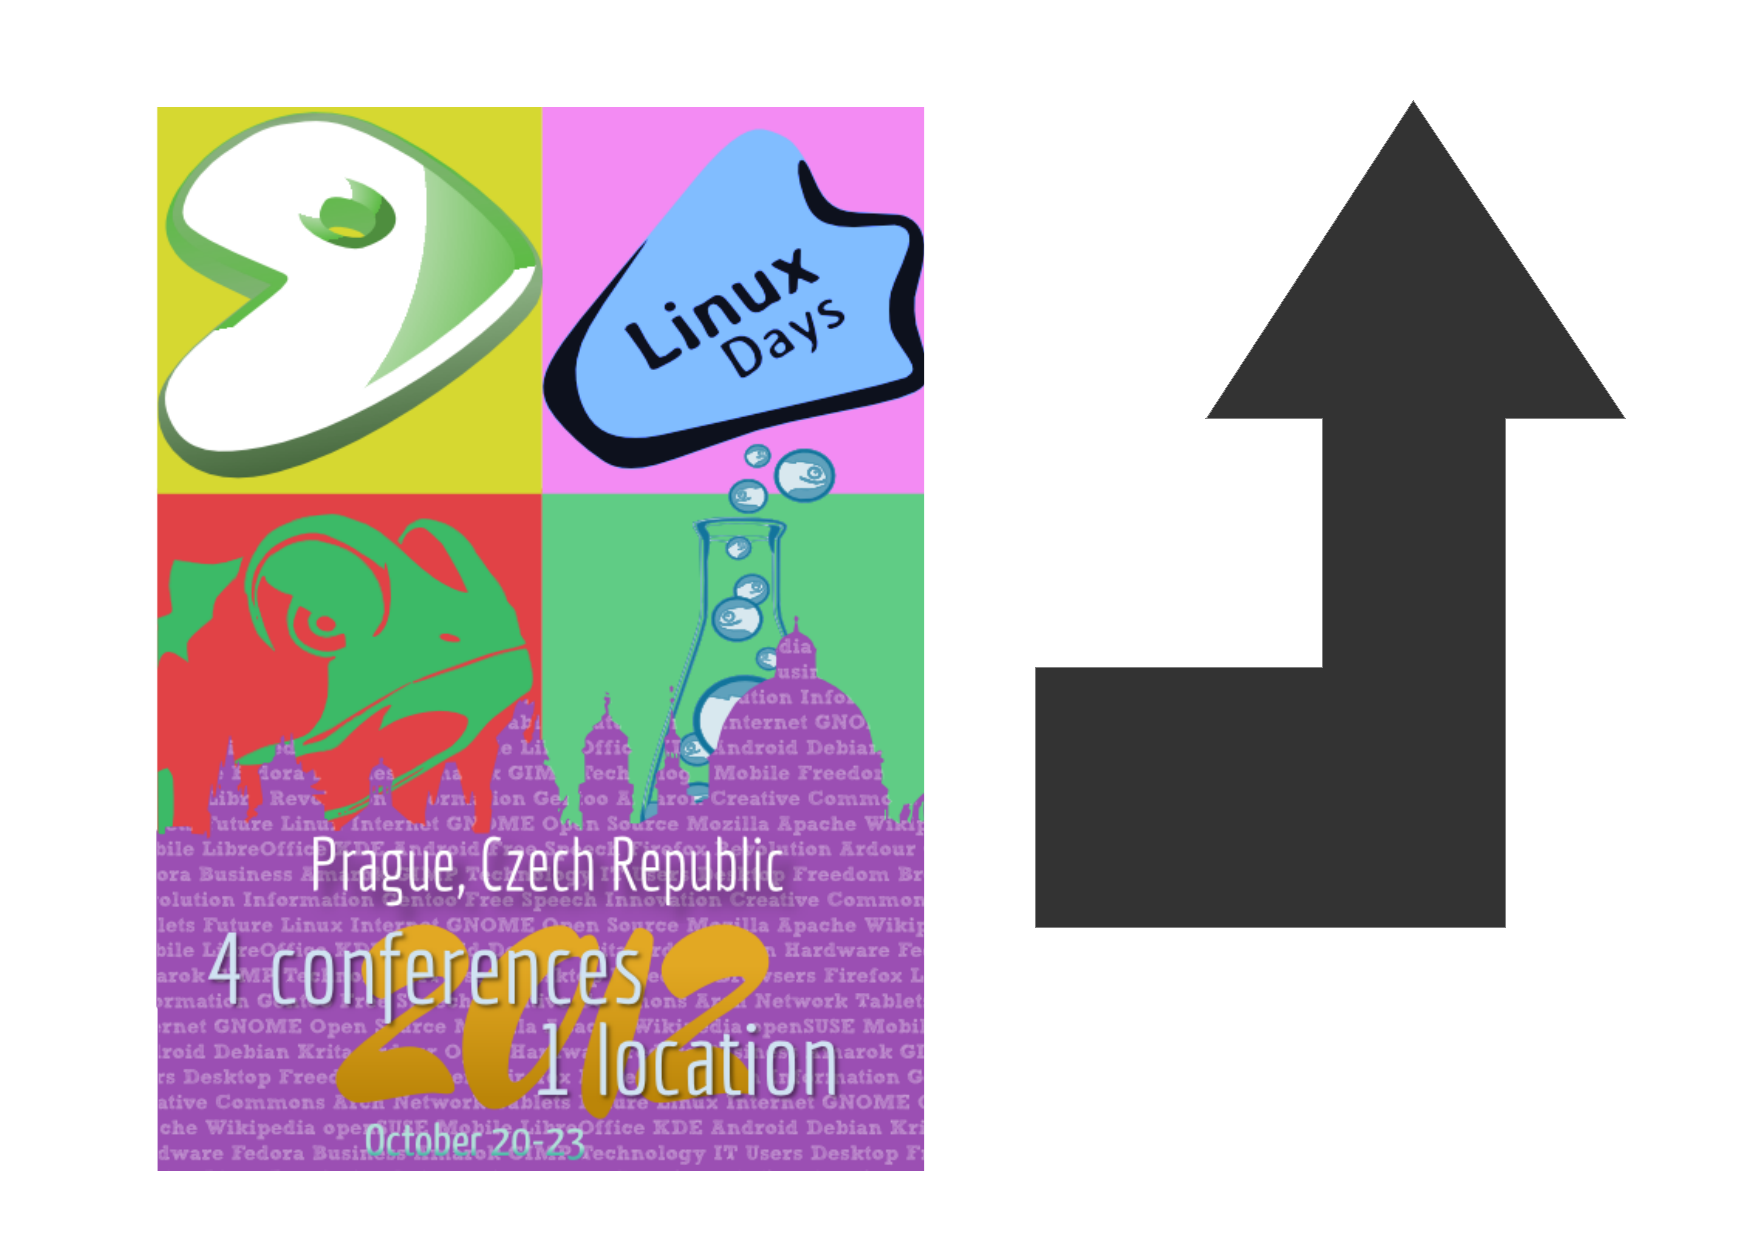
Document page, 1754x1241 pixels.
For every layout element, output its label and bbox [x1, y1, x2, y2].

picture [156, 107, 925, 1171]
